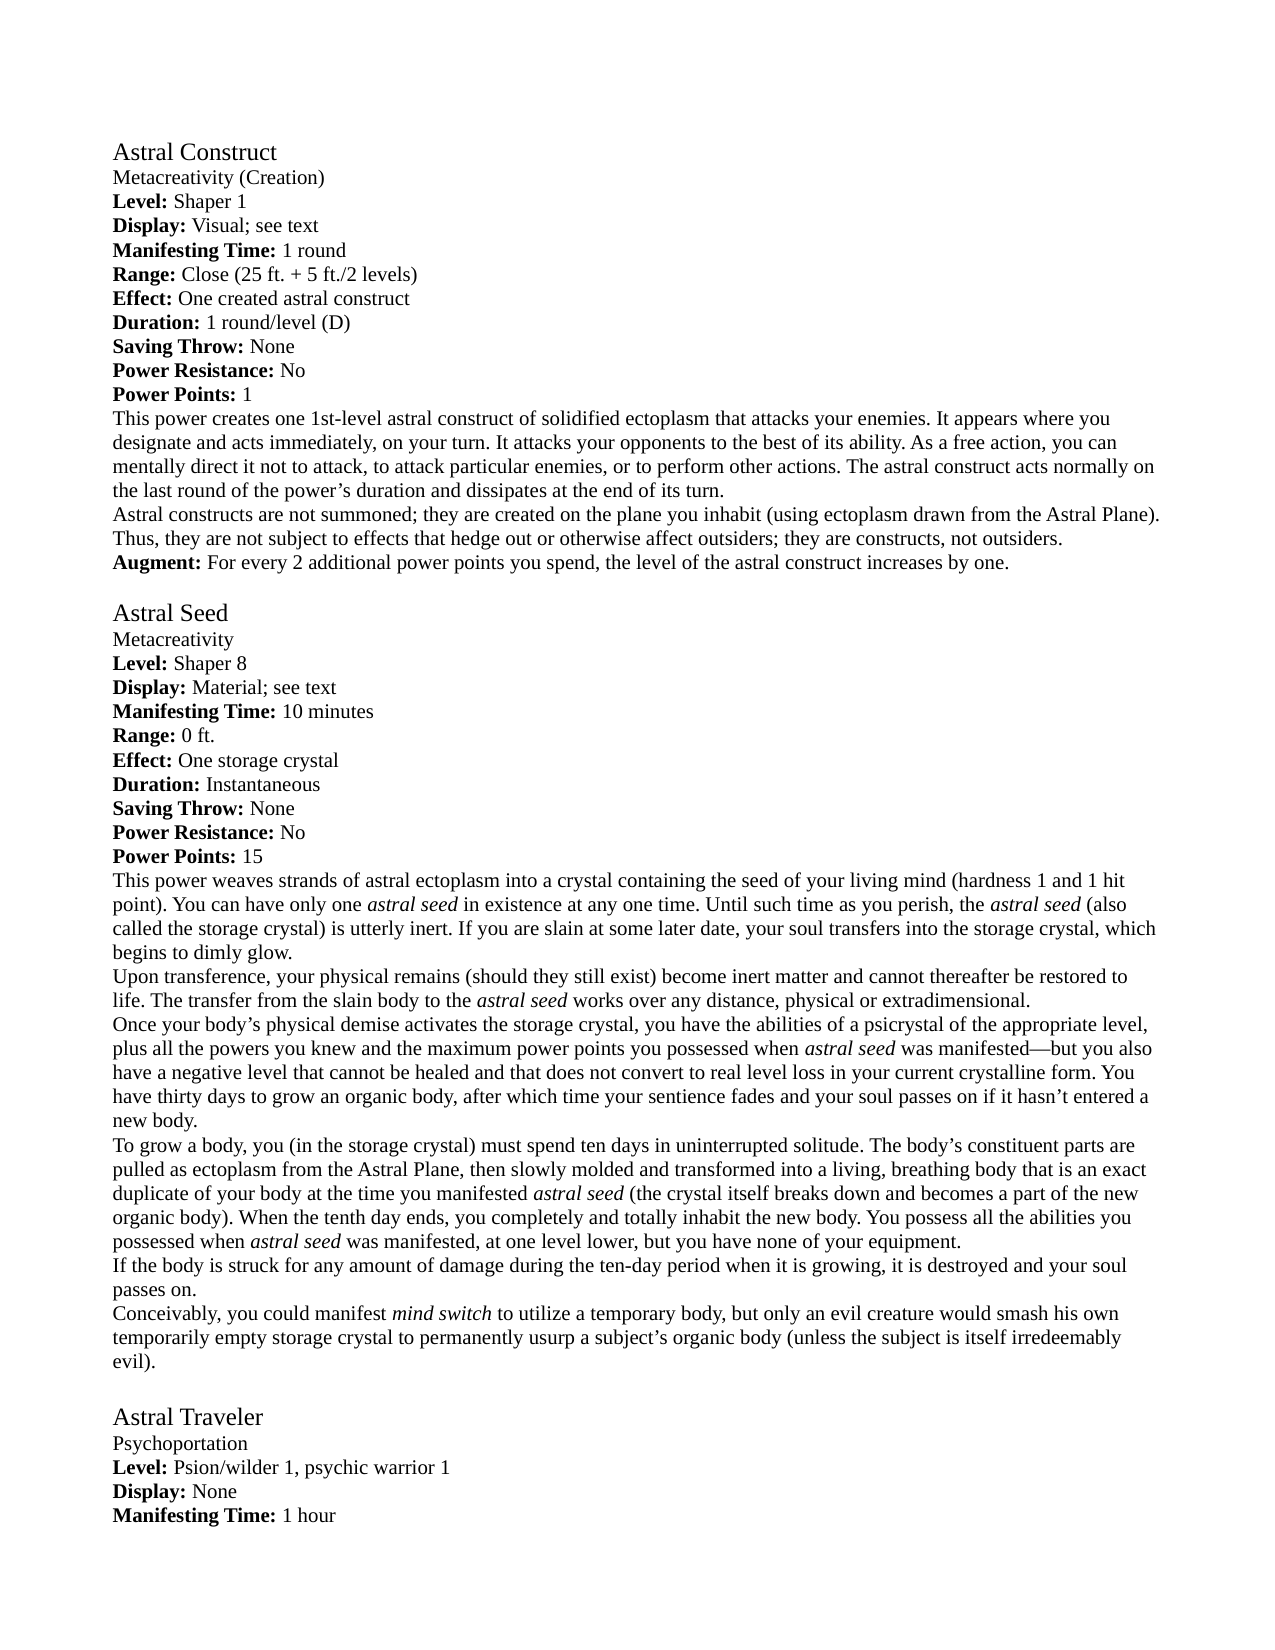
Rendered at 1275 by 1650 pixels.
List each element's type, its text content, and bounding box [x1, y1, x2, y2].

text Saving Throw: None [112, 796, 1162, 820]
text Level: Psion/wilder 1, psychic warrior 1 [112, 1455, 1162, 1479]
text Manifesting Time: 1 round [112, 237, 1162, 262]
text Augment: For every 2 additional power points you spend, the level of the astral construct increases by one. [112, 550, 1162, 574]
text To grow a body, you (in the storage crystal) must spend ten days in uninterrupted solitude. The body’s constituent parts are pulled as ectoplasm from the Astral Plane, then slowly molded and transformed into a living, breathing body that is an exact duplicate of your body at the time you manifested astral seed (the crystal itself breaks down and becomes a part of the new organic body). When the tenth day ends, you completely and totally inhabit the new body. You possess all the abilities you possessed when astral seed was manifested, at one level lower, but you have none of your equipment. [112, 1132, 1162, 1253]
text Display: None [112, 1479, 1162, 1503]
text If the body is struck for any amount of damage during the ten-day period when it is growing, it is destroyed and your soul passes on. [112, 1253, 1162, 1301]
text Power Points: 15 [112, 844, 1162, 868]
text This power weaves strands of astral ectoplasm into a crystal containing the seed of your living mind (hardness 1 and 1 hit point). You can have only one astral seed in existence at any one time. Until such time as you perish, the astral seed (also called the storage crystal) is utterly inert. If you are slain at some later date, your soul transfers into the storage crystal, which begins to dimly glow. [112, 868, 1162, 964]
text This power creates one 1st-level astral construct of solidified ectoplasm that attacks your enemies. It appears where you designate and acts immediately, on your turn. It attacks your opponents to the best of its ability. As a free action, you can mentally direct it not to attack, to attack particular enemies, or to perform other actions. The astral construct acts normally on the last round of the power’s duration and dissipates at the end of its turn. [112, 406, 1162, 502]
text Metacreativity (Creation) [112, 165, 1162, 189]
text Display: Visual; see text [112, 213, 1162, 237]
text Power Resistance: No [112, 358, 1162, 382]
text Level: Shaper 1 [112, 189, 1162, 213]
text Level: Shaper 8 [112, 651, 1162, 675]
text Power Points: 1 [112, 382, 1162, 406]
text Effect: One created astral construct [112, 286, 1162, 310]
text Astral constructs are not summoned; they are created on the plane you inhabit (using ectoplasm drawn from the Astral Plane). Thus, they are not subject to effects that hedge out or otherwise affect outsiders; they are constructs, not outsiders. [112, 502, 1162, 550]
text Conceivably, you could manifest mind switch to utilize a temporary body, but only an evil creature would smash his own temporarily empty storage crystal to permanently usurp a subject’s organic body (unless the subject is itself irredeemably evil). [112, 1301, 1162, 1373]
text Saving Throw: None [112, 334, 1162, 358]
text Upon transference, your physical remains (should they still exist) become inert matter and cannot thereafter be restored to life. The transfer from the slain body to the astral seed works over any distance, physical or extradimensional. [112, 964, 1162, 1012]
subtitle Astral Seed [112, 598, 1162, 627]
text Effect: One storage crystal [112, 747, 1162, 772]
subtitle Astral Traveler [112, 1402, 1162, 1431]
text Manifesting Time: 1 hour [112, 1503, 1162, 1527]
text Once your body’s physical demise activates the storage crystal, you have the abilities of a psicrystal of the appropriate level, plus all the powers you knew and the maximum power points you possessed when astral seed was manifested—but you also have a negative level that cannot be healed and that does not convert to real level loss in your current crystalline form. You have thirty days to grow an organic body, after which time your sentience fades and your soul passes on if it hasn’t entered a new body. [112, 1012, 1162, 1132]
text Psychoportation [112, 1431, 1162, 1455]
text Power Resistance: No [112, 820, 1162, 844]
text Display: Material; see text [112, 675, 1162, 699]
subtitle Astral Construct [112, 137, 1162, 165]
text Duration: 1 round/level (D) [112, 310, 1162, 334]
text Duration: Instantaneous [112, 772, 1162, 796]
text Metacreativity [112, 627, 1162, 651]
text Manifesting Time: 10 minutes [112, 699, 1162, 723]
text Range: 0 ft. [112, 723, 1162, 747]
text Range: Close (25 ft. + 5 ft./2 levels) [112, 262, 1162, 286]
